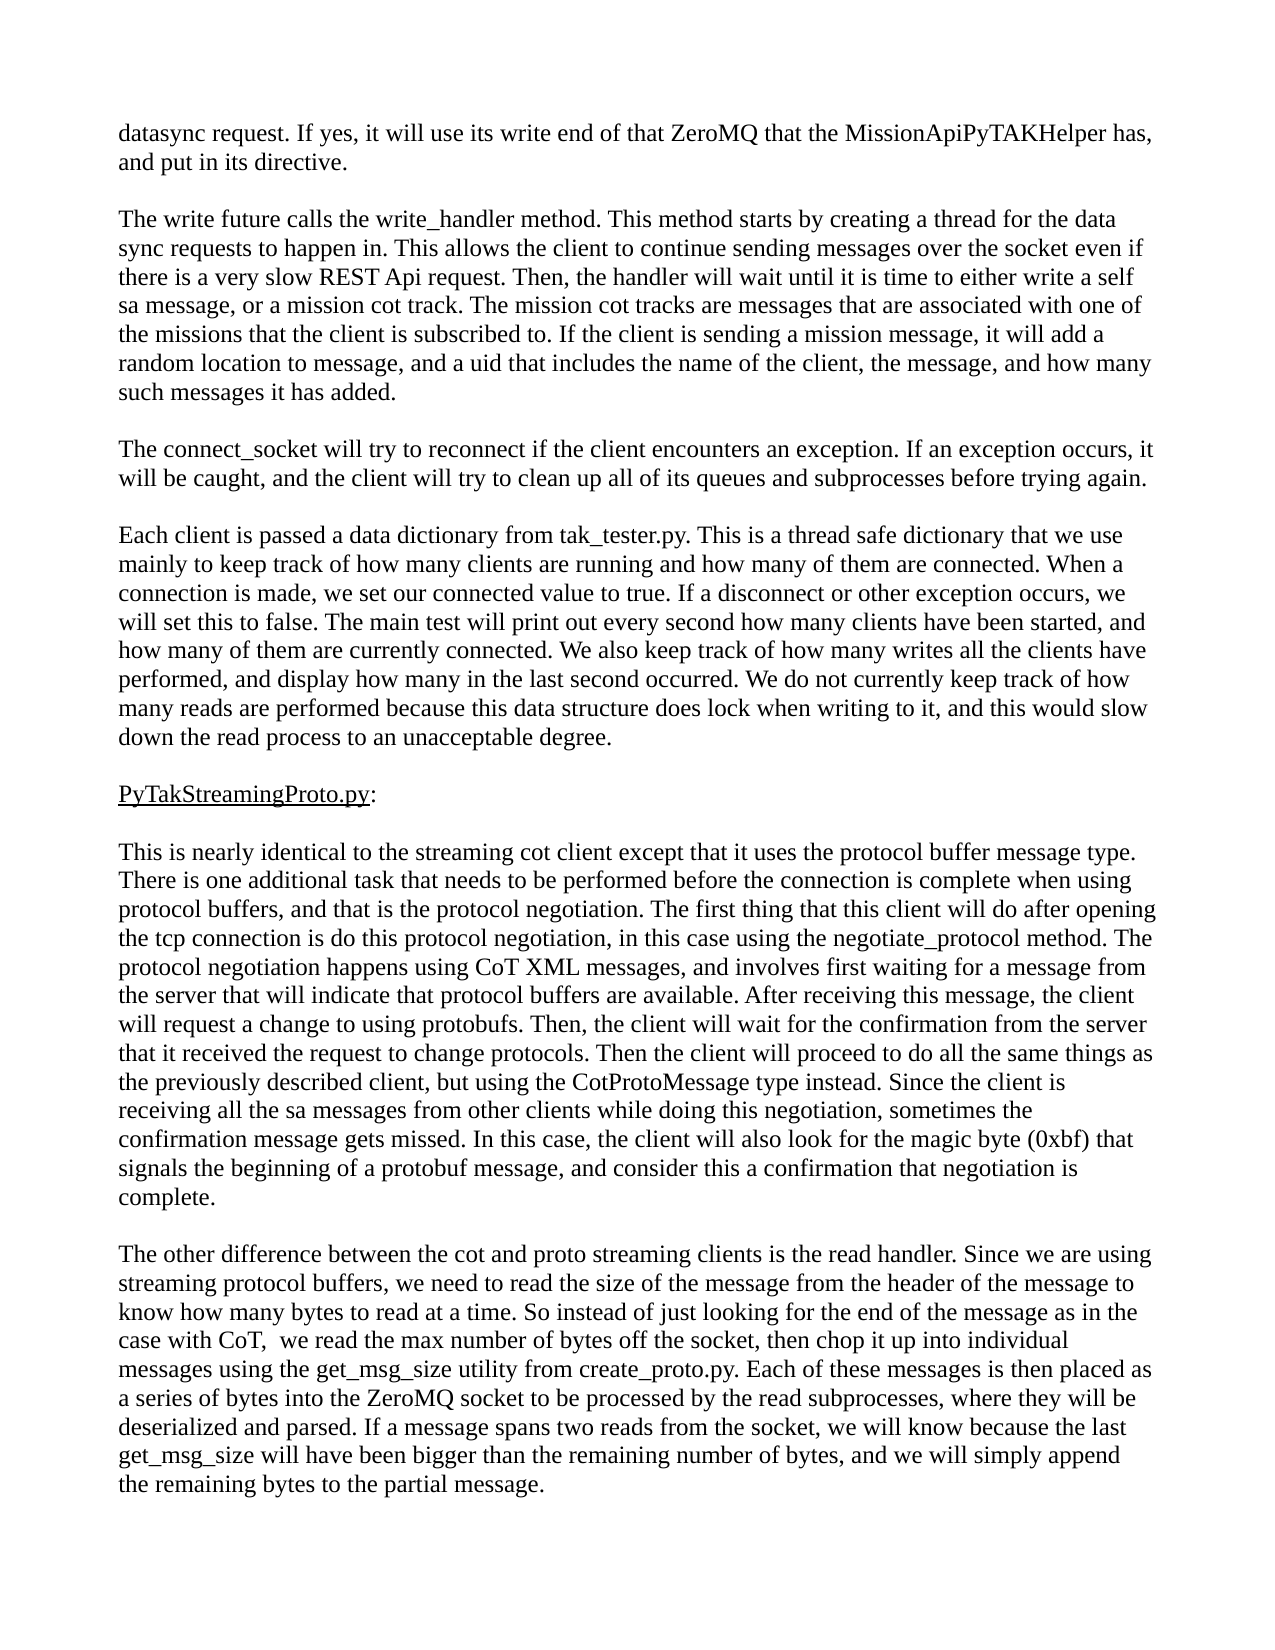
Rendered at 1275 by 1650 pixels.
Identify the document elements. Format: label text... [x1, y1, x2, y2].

text The other difference between the cot and proto streaming clients is the read handler. Since we are using streaming protocol buffers, we need to read the size of the message from the header of the message to know how many bytes to read at a time. So instead of just looking for the end of the message as in the case with CoT, we read the max number of bytes off the socket, then chop it up into individual messages using the get_msg_size utility from create_proto.py. Each of these messages is then placed as a series of bytes into the ZeroMQ socket to be processed by the read subprocesses, where they will be deserialized and parsed. If a message spans two reads from the socket, we will know because the last get_msg_size will have been bigger than the remaining number of bytes, and we will simply append the remaining bytes to the partial message. [118, 1239, 1157, 1498]
text The connect_socket will try to reconnect if the client encounters an exception. If an exception occurs, it will be caught, and the client will try to clean up all of its queues and subprocesses before trying again. [118, 434, 1157, 492]
text PyTakStreamingProto.py: [118, 779, 1157, 808]
text This is nearly identical to the streaming cot client except that it uses the protocol buffer message type. There is one additional task that needs to be performed before the connection is complete when using protocol buffers, and that is the protocol negotiation. The first thing that this client will do after opening the tcp connection is do this protocol negotiation, in this case using the negotiate_protocol method. The protocol negotiation happens using CoT XML messages, and involves first waiting for a message from the server that will indicate that protocol buffers are available. After receiving this message, the client will request a change to using protobufs. Then, the client will wait for the confirmation from the server that it received the request to change protocols. Then the client will proceed to do all the same things as the previously described client, but using the CotProtoMessage type instead. Since the client is receiving all the sa messages from other clients while doing this negotiation, sometimes the confirmation message gets missed. In this case, the client will also look for the magic byte (0xbf) that signals the beginning of a protobuf message, and consider this a confirmation that negotiation is complete. [118, 837, 1157, 1211]
text datasync request. If yes, it will use its write end of that ZeroMQ that the MissionApiPyTAKHelper has, and put in its directive. [118, 118, 1157, 176]
text Each client is passed a data dictionary from tak_tester.py. This is a thread safe dictionary that we use mainly to keep track of how many clients are running and how many of them are connected. When a connection is made, we set our connected value to true. If a disconnect or other exception occurs, we will set this to false. The main test will print out every second how many clients have been started, and how many of them are currently connected. We also keep track of how many writes all the clients have performed, and display how many in the last second occurred. We do not currently keep track of how many reads are performed because this data structure does lock when writing to it, and this would slow down the read process to an unacceptable degree. [118, 521, 1157, 751]
text The write future calls the write_handler method. This method starts by creating a thread for the data sync requests to happen in. This allows the client to continue sending messages over the socket even if there is a very slow REST Api request. Then, the handler will wait until it is time to either write a self sa message, or a mission cot track. The mission cot tracks are messages that are associated with one of the missions that the client is subscribed to. If the client is sending a mission message, it will add a random location to message, and a uid that includes the name of the client, the message, and how many such messages it has added. [118, 204, 1157, 406]
